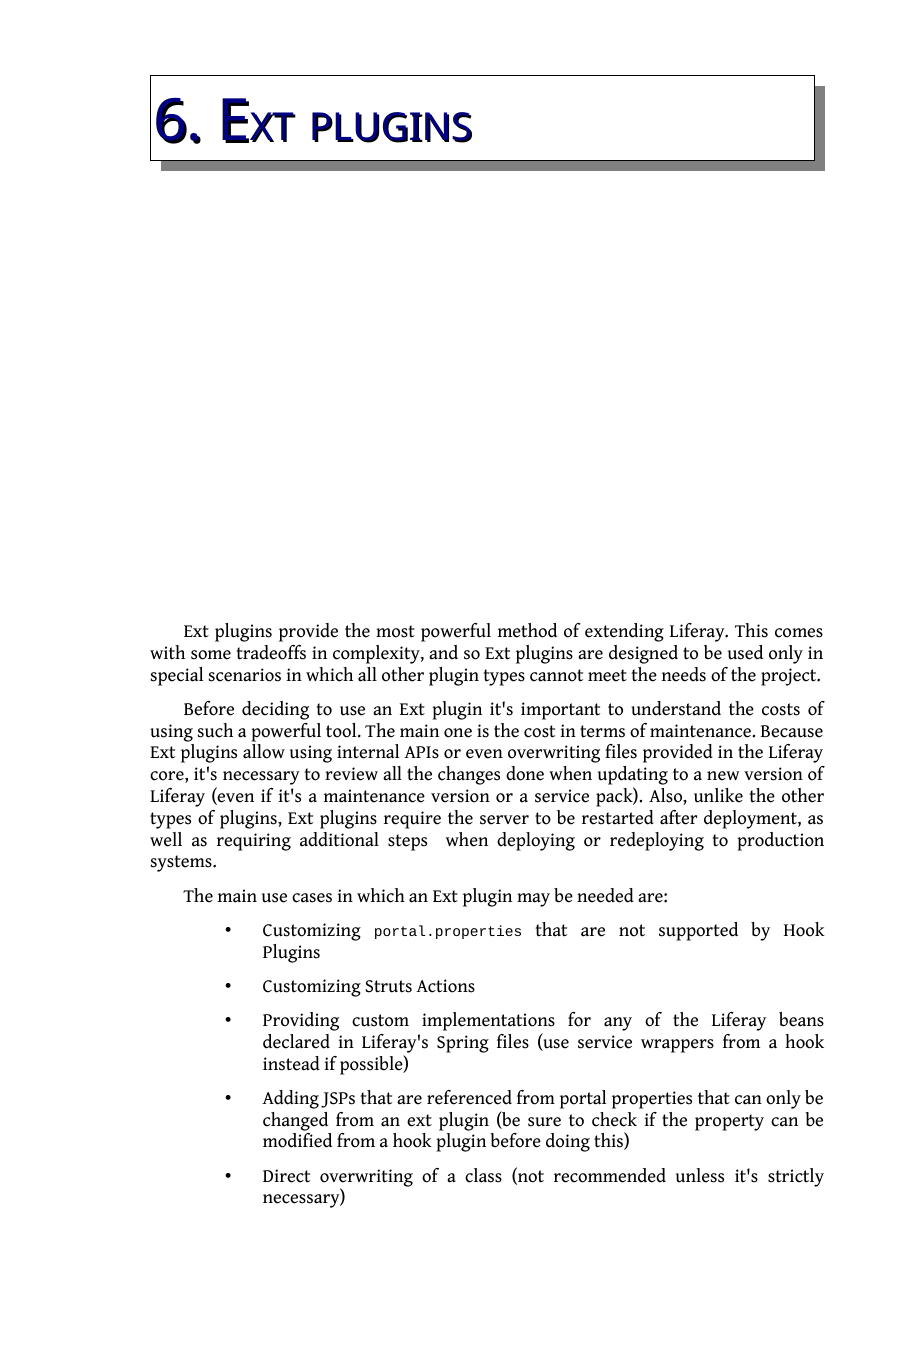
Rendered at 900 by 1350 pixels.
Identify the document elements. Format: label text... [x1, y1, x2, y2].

text The main use cases in which an Ext plugin may be needed are: [150, 886, 825, 907]
list Providing custom implementations for any of the Liferay beans declared in Liferay's Spring files (use service wrappers from a hook instead if possible) [225, 1010, 825, 1075]
subtitle Ext plugins [151, 76, 814, 160]
text Ext plugins provide the most powerful method of extending Liferay. This comes with some tradeoffs in complexity, and so Ext plugins are designed to be used only in special scenarios in which all other plugin types cannot meet the needs of the project. [150, 621, 825, 686]
list Direct overwriting of a class (not recommended unless it's strictly necessary) [225, 1166, 825, 1209]
list Adding JSPs that are referenced from portal properties that can only be changed from an ext plugin (be sure to check if the property can be modified from a hook plugin before doing this) [225, 1088, 825, 1153]
list Customizing portal.properties that are not supported by Hook Plugins [225, 920, 825, 963]
text Before deciding to use an Ext plugin it's important to understand the costs of using such a powerful tool. The main one is the cost in terms of maintenance. Because Ext plugins allow using internal APIs or even overwriting files provided in the Liferay core, it's necessary to review all the changes done when updating to a new version of Liferay (even if it's a maintenance version or a service pack). Also, unlike the other types of plugins, Ext plugins require the server to be restarted after deployment, as well as requiring additional steps when deploying or redeploying to production systems. [150, 699, 825, 873]
list Customizing Struts Actions [225, 976, 825, 998]
